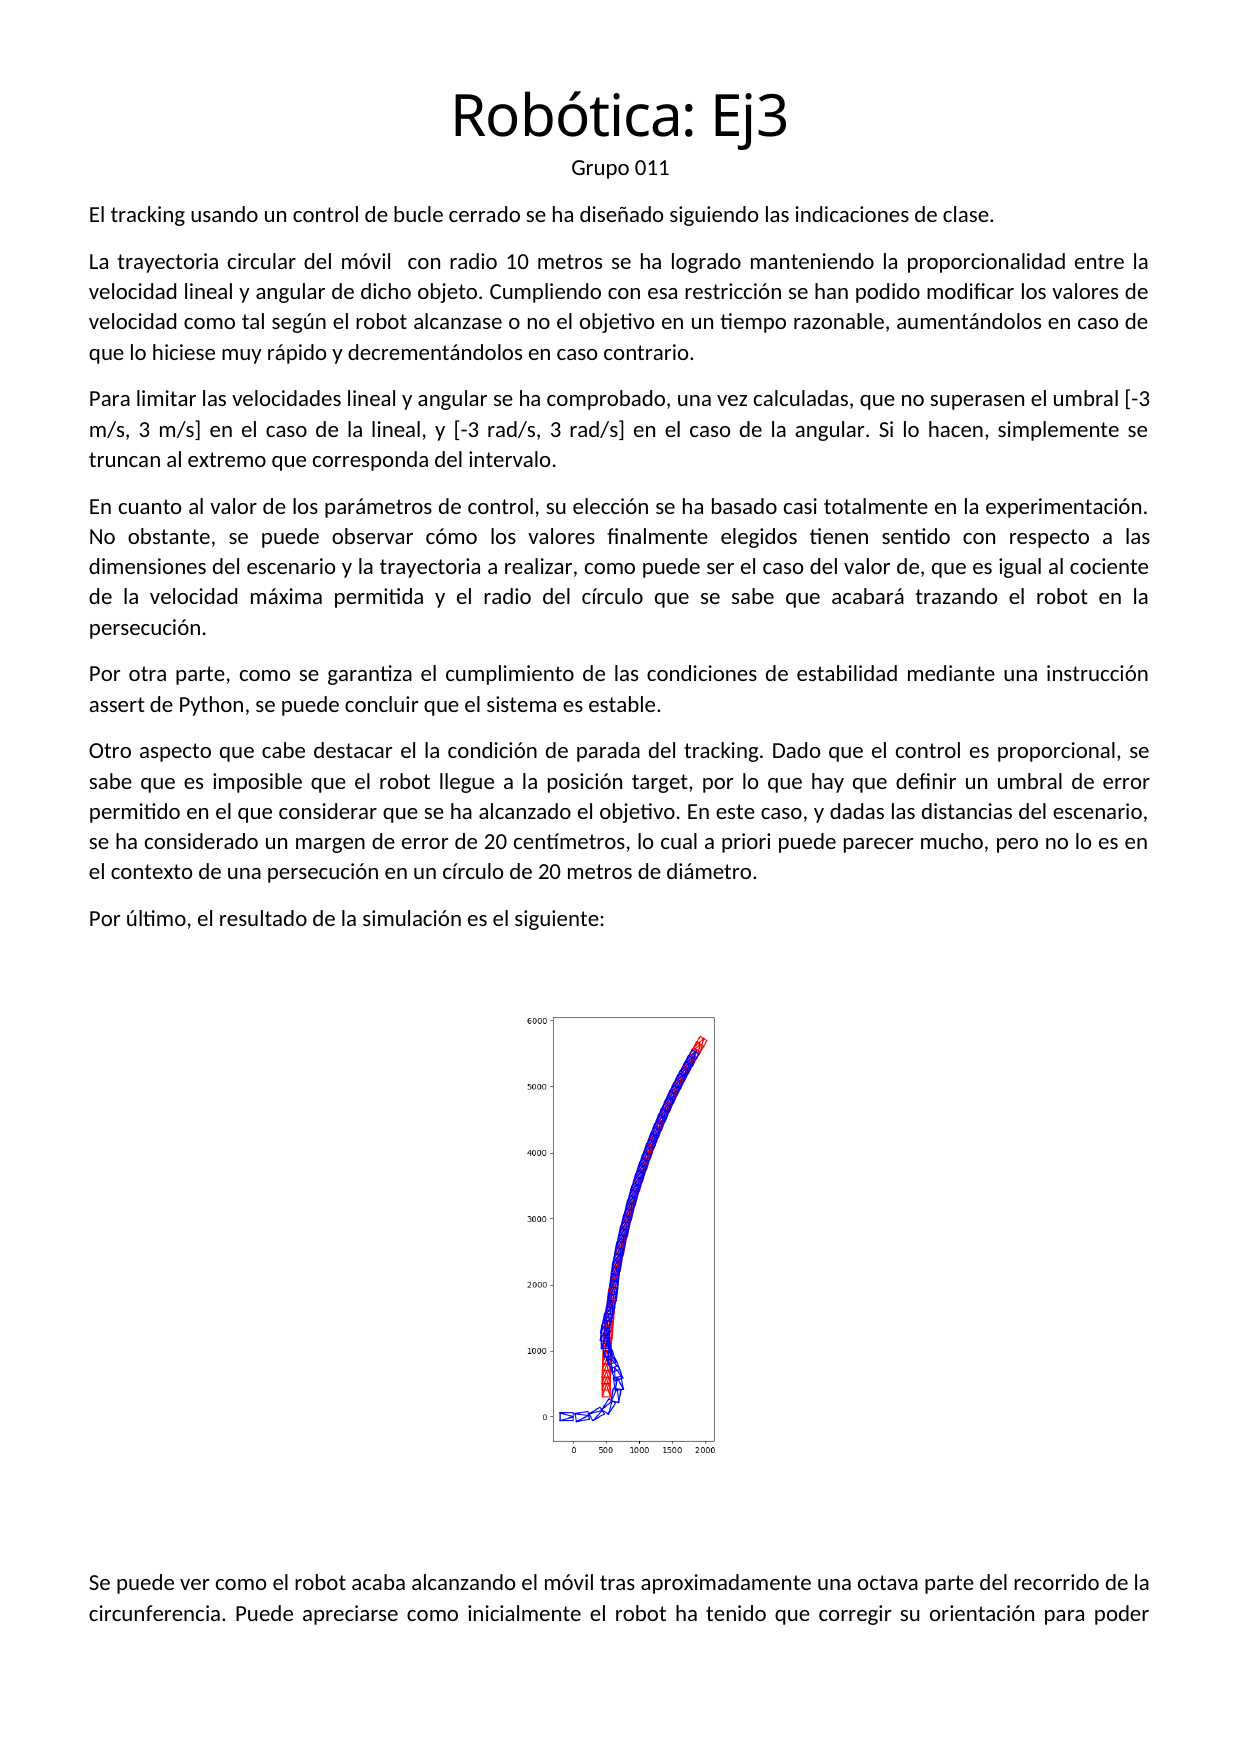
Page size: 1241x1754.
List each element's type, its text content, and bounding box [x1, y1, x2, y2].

text El tracking usando un control de bucle cerrado se ha diseñado siguiendo las indicaciones de clase. [89, 200, 1152, 228]
text En cuanto al valor de los parámetros de control, su elección se ha basado casi totalmente en la experimentación. No obstante, se puede observar cómo los valores finalmente elegidos tienen sentido con respecto a las dimensiones del escenario y la trayectoria a realizar, como puede ser el caso del valor de, que es igual al cociente de la velocidad máxima permitida y el radio del círculo que se sabe que acabará trazando el robot en la persecución. [89, 492, 1152, 641]
text Por otra parte, como se garantiza el cumplimiento de las condiciones de estabilidad mediante una instrucción assert de Python, se puede concluir que el sistema es estable. [89, 659, 1152, 718]
title Robótica: Ej3 [89, 74, 1152, 153]
text Por último, el resultado de la simulación es el siguiente: [89, 904, 1152, 932]
picture [88, 951, 1152, 1501]
text Para limitar las velocidades lineal y angular se ha comprobado, una vez calculadas, que no superasen el umbral [-3 m/s, 3 m/s] en el caso de la lineal, y [-3 rad/s, 3 rad/s] en el caso de la angular. Si lo hacen, simplemente se truncan al extremo que corresponda del intervalo. [89, 384, 1152, 473]
text Grupo 011 [89, 153, 1152, 181]
text Otro aspecto que cabe destacar el la condición de parada del tracking. Dado que el control es proporcional, se sabe que es imposible que el robot llegue a la posición target, por lo que hay que definir un umbral de error permitido en el que considerar que se ha alcanzado el objetivo. En este caso, y dadas las distancias del escenario, se ha considerado un margen de error de 20 centímetros, lo cual a priori puede parecer mucho, pero no lo es en el contexto de una persecución en un círculo de 20 metros de diámetro. [89, 737, 1152, 886]
text Se puede ver como el robot acaba alcanzando el móvil tras aproximadamente una octava parte del recorrido de la circunferencia. Puede apreciarse como inicialmente el robot ha tenido que corregir su orientación para poder [89, 1568, 1152, 1627]
text La trayectoria circular del móvil con radio 10 metros se ha logrado manteniendo la proporcionalidad entre la velocidad lineal y angular de dicho objeto. Cumpliendo con esa restricción se han podido modificar los valores de velocidad como tal según el robot alcanzase o no el objetivo en un tiempo razonable, aumentándolos en caso de que lo hiciese muy rápido y decrementándolos en caso contrario. [89, 247, 1152, 366]
